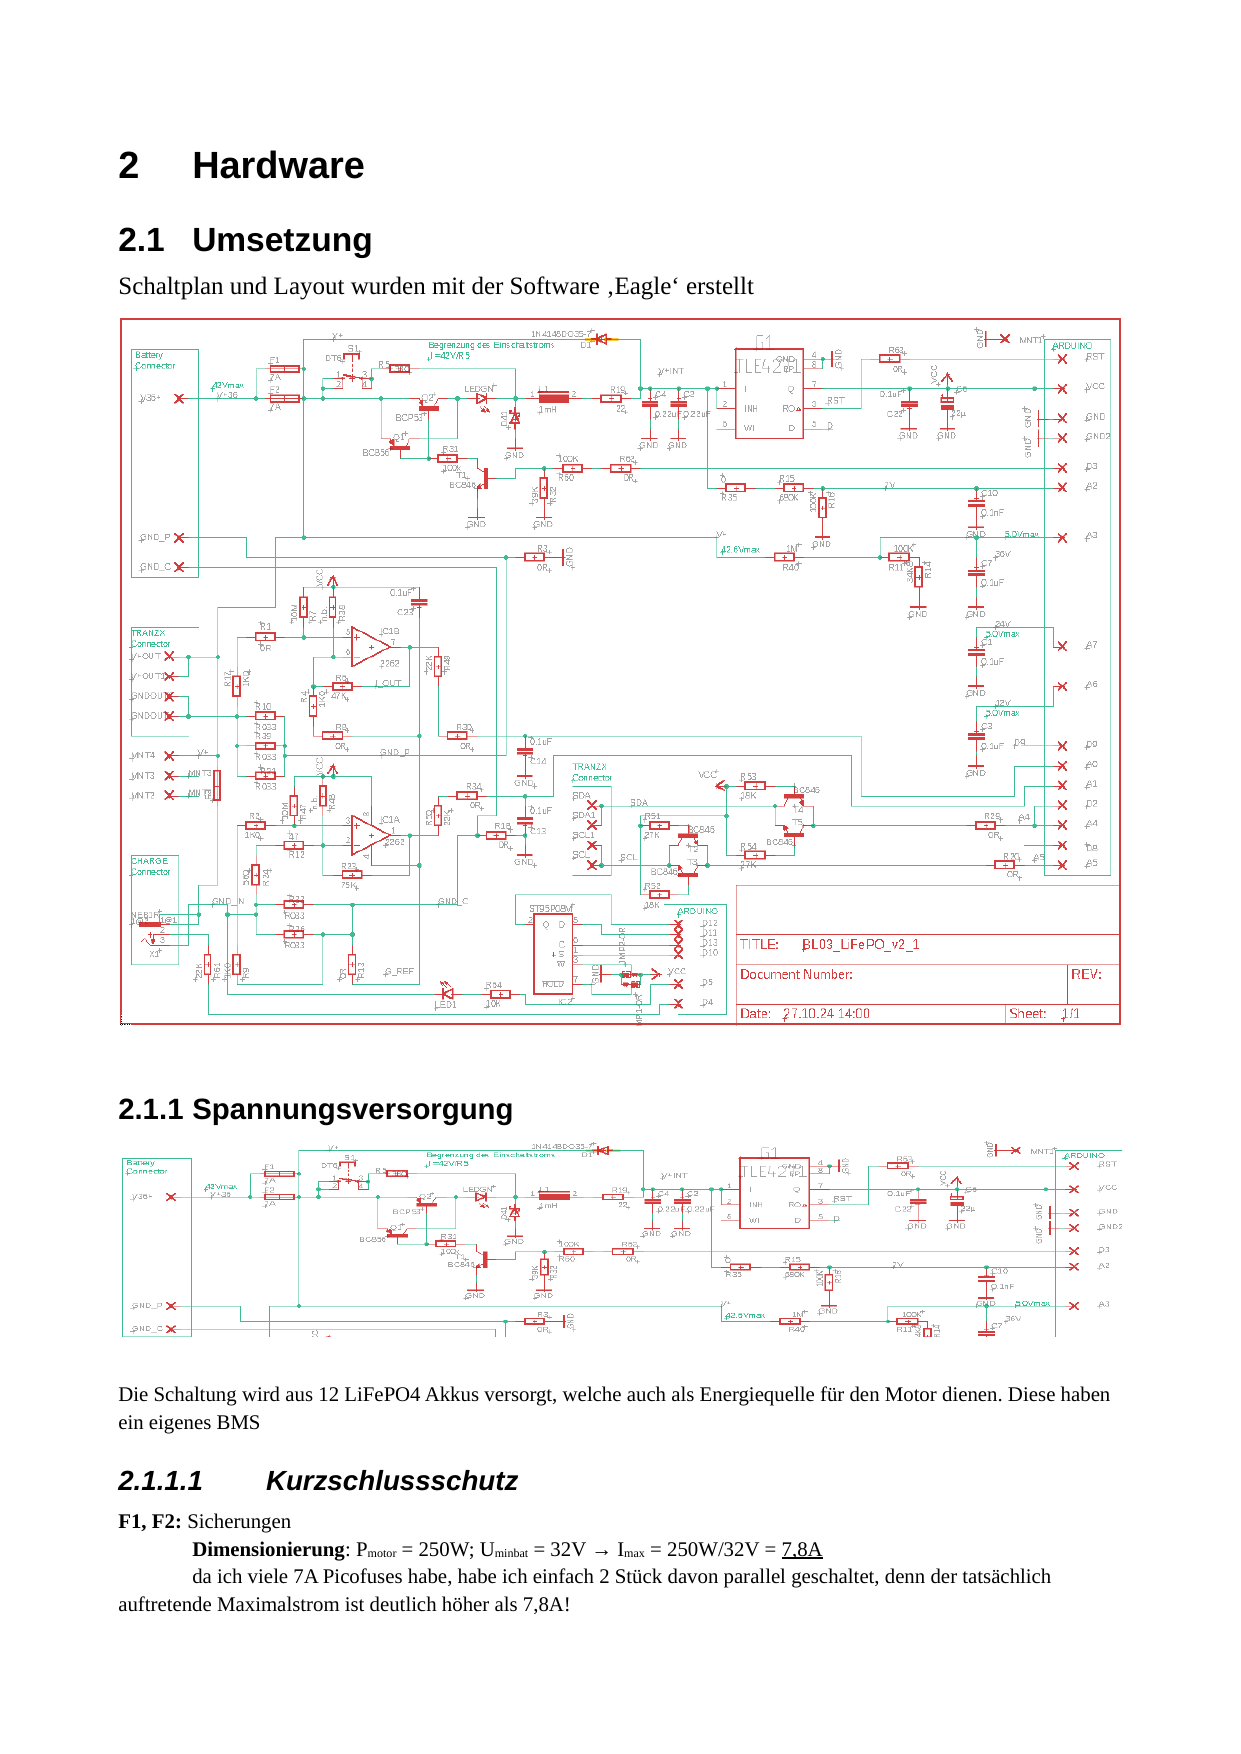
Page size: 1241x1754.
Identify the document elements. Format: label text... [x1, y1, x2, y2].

subtitle Umsetzung [118, 220, 1122, 259]
picture [118, 1138, 1123, 1337]
subtitle Spannungsversorgung [118, 1092, 1122, 1126]
subtitle Hardware [118, 143, 1122, 187]
text Schaltplan und Layout wurden mit der Software ‚Eagle‘ erstellt [118, 271, 1122, 300]
text Die Schaltung wird aus 12 LiFePO4 Akkus versorgt, welche auch als Energiequelle für den Motor dienen. Diese haben ein eigenes BMS [118, 1382, 1122, 1434]
text F1, F2: Sicherungen Dimensionierung: Pmotor = 250W; Uminbat = 32V → Imax = 250W/32V = 7,8A da ich viele 7A Picofuses habe, habe ich einfach 2 Stück davon parallel geschaltet, denn der tatsächlich auftretende Maximalstrom ist deutlich höher als 7,8A! [118, 1509, 1122, 1616]
picture [119, 316, 1124, 1026]
subtitle Kurzschlussschutz [118, 1464, 1122, 1496]
